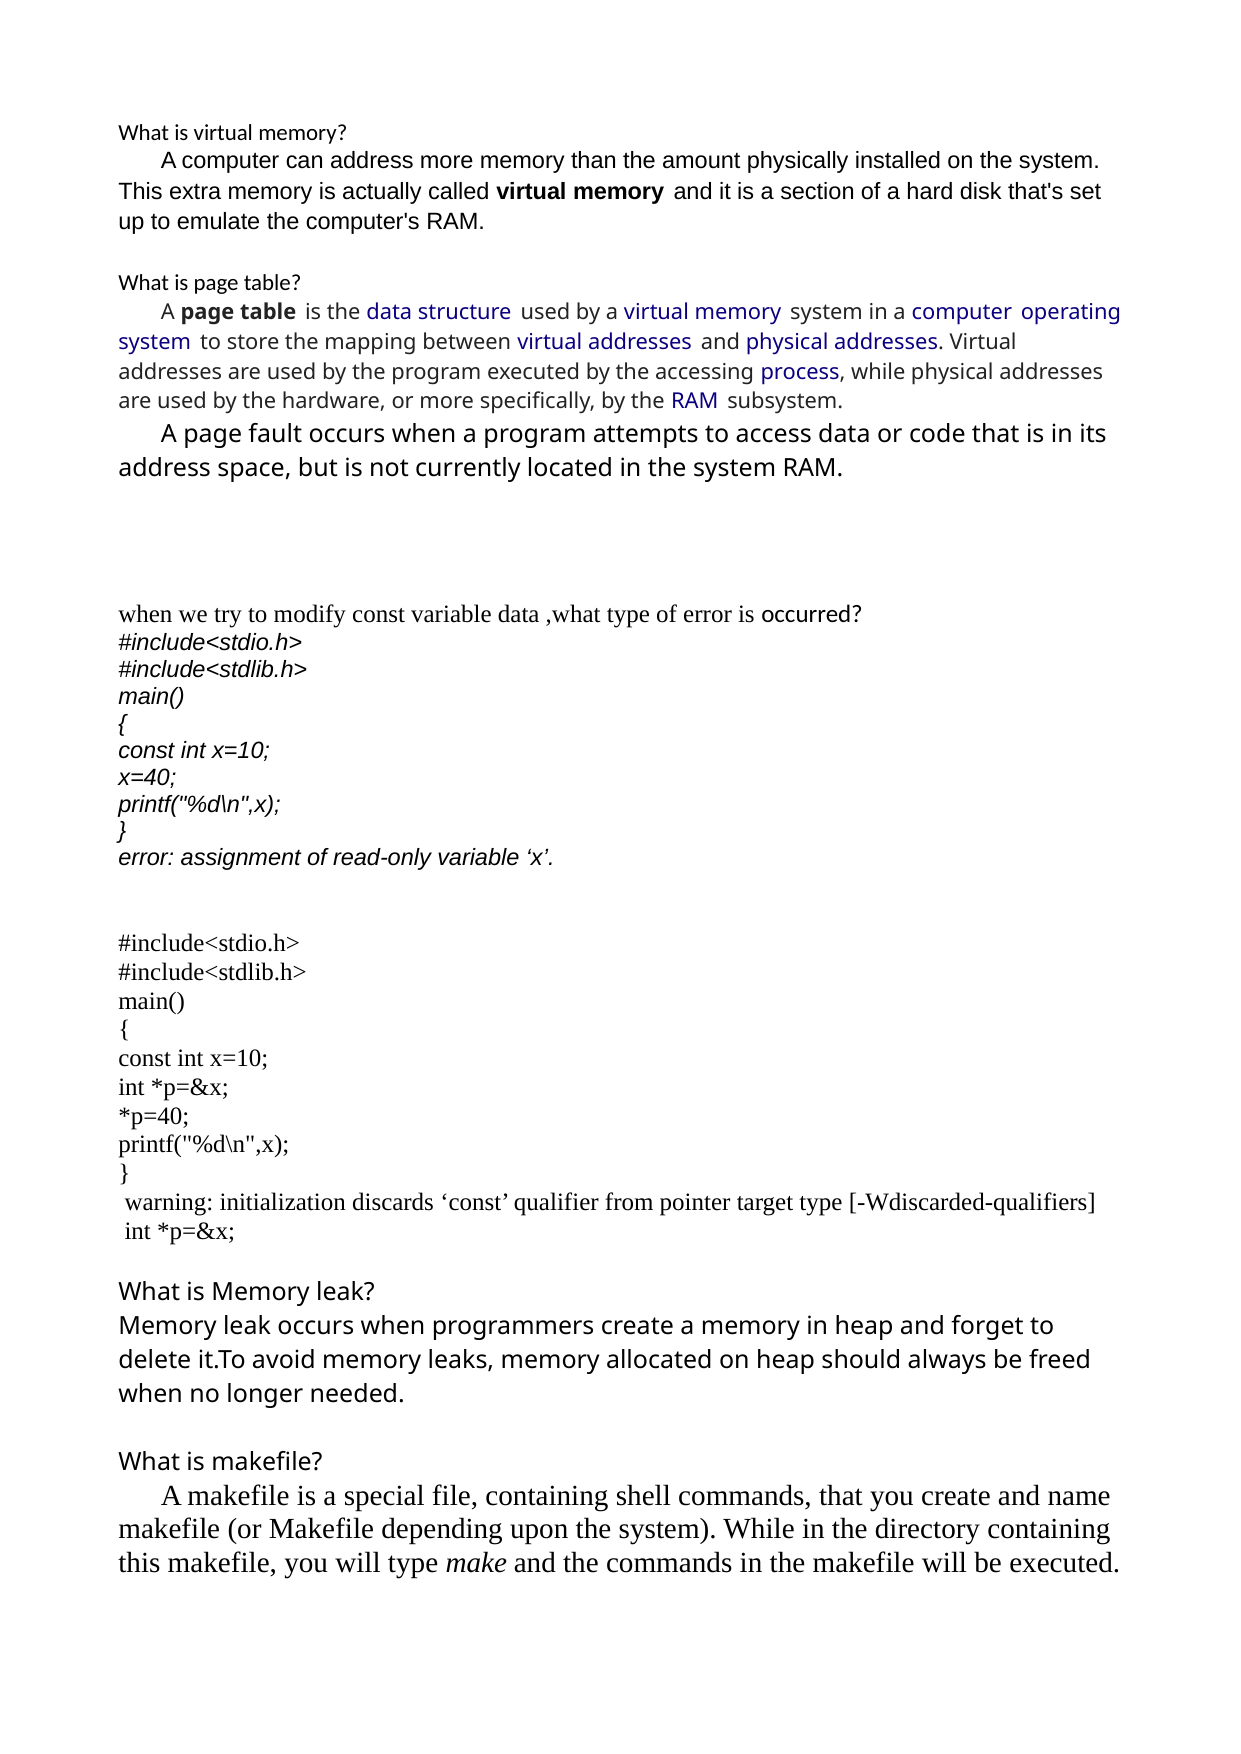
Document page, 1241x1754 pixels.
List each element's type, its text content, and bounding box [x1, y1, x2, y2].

text A computer can address more memory than the amount physically installed on the system. This extra memory is actually called virtual memory and it is a section of a hard disk that's set up to emulate the computer's RAM. [118, 146, 1122, 234]
text A page table is the data structure used by a virtual memory system in a computer operating system to store the mapping between virtual addresses and physical addresses. Virtual addresses are used by the program executed by the accessing process, while physical addresses are used by the hardware, or more specifically, by the RAM subsystem. [118, 296, 1122, 415]
text { [118, 1014, 1122, 1043]
text A makefile is a special file, containing shell commands, that you create and name makefile (or Makefile depending upon the system). While in the directory containing this makefile, you will type make and the commands in the makefile will be executed. [118, 1478, 1122, 1579]
text int *p=&x; [118, 1216, 1122, 1244]
text const int x=10; [118, 1043, 1122, 1072]
text #include<stdlib.h> [118, 656, 1122, 683]
text const int x=10; [118, 736, 1122, 763]
text x=40; [118, 763, 1122, 790]
text { [118, 709, 1122, 736]
text printf("%d\n",x); [118, 790, 1122, 817]
text int *p=&x; [118, 1072, 1122, 1101]
text What is Memory leak? [118, 1273, 1122, 1307]
text } [118, 817, 1122, 844]
text #include<stdio.h> [118, 629, 1122, 656]
text What is makefile? [118, 1443, 1122, 1478]
text *p=40; [118, 1101, 1122, 1129]
text A page fault occurs when a program attempts to access data or code that is in its address space, but is not currently located in the system RAM. [118, 415, 1122, 483]
text } [118, 1158, 1122, 1187]
text Memory leak occurs when programmers create a memory in heap and forget to delete it.To avoid memory leaks, memory allocated on heap should always be freed when no longer needed. [118, 1307, 1122, 1409]
text warning: initialization discards ‘const’ qualifier from pointer target type [-Wdiscarded-qualifiers] [118, 1187, 1122, 1216]
text #include<stdio.h> [118, 928, 1122, 957]
text when we try to modify const variable data ,what type of error is occurred? [118, 598, 1122, 629]
text main() [118, 683, 1122, 709]
text printf("%d\n",x); [118, 1129, 1122, 1158]
text main() [118, 986, 1122, 1014]
text #include<stdlib.h> [118, 957, 1122, 986]
text What is page table? [118, 268, 1122, 296]
text error: assignment of read-only variable ‘x’. [118, 844, 1122, 871]
text What is virtual memory? [118, 118, 1122, 146]
